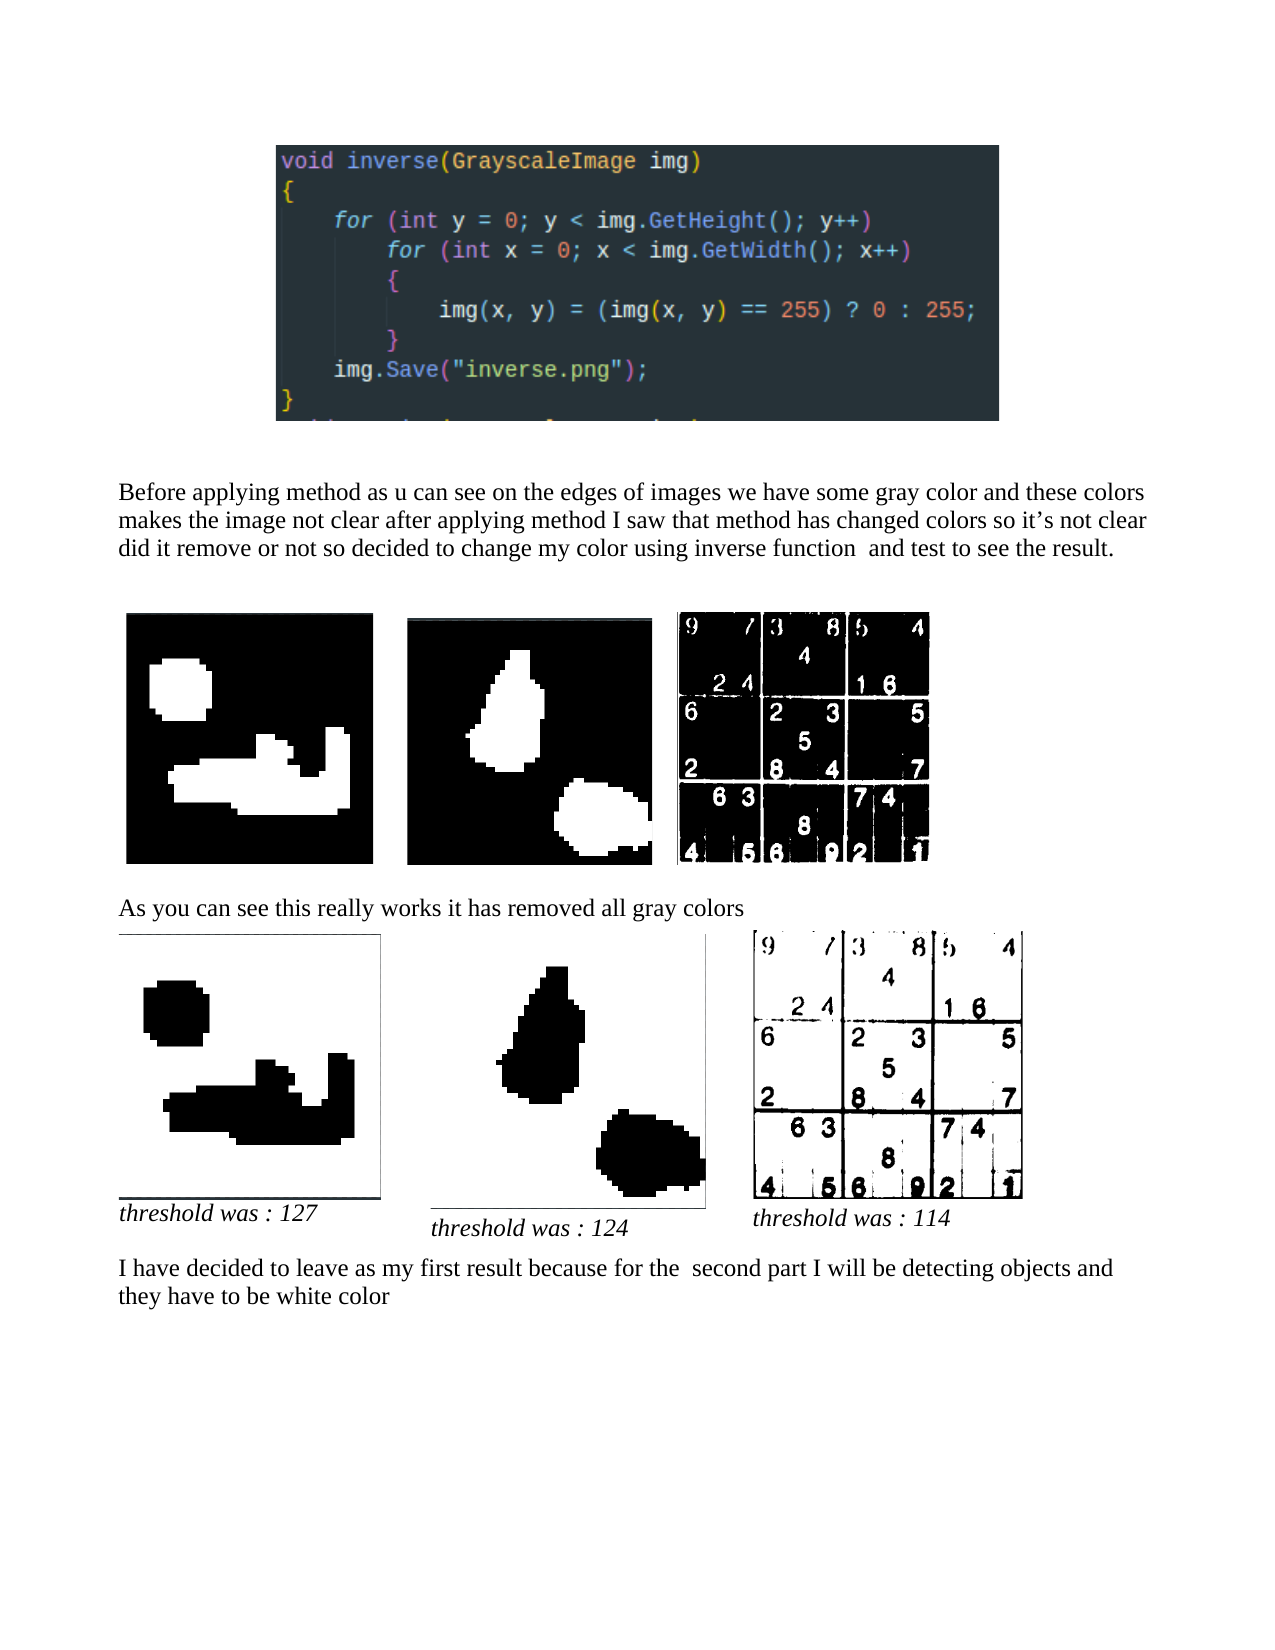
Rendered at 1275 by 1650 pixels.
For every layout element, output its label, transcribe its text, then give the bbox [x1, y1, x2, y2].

text Before applying method as u can see on the edges of images we have some gray color and these colors makes the image not clear after applying method I saw that method has changed colors so it’s not clear did it remove or not so decided to change my color using inverse function and test to see the result. [118, 478, 1157, 561]
picture [752, 930, 1023, 1199]
picture [275, 145, 1000, 421]
picture [677, 612, 932, 865]
text As you can see this really works it has removed all gray colors [118, 894, 1157, 930]
text I have decided to leave as my first result because for the second part I will be detecting objects and they have to be white color [118, 1254, 1157, 1309]
picture [430, 934, 706, 1209]
text threshold was : 127 [119, 1200, 381, 1227]
text threshold was : 114 [752, 1199, 1023, 1232]
picture [126, 613, 374, 864]
text threshold was : 124 [431, 1209, 706, 1242]
picture [407, 618, 653, 865]
picture [118, 934, 381, 1200]
